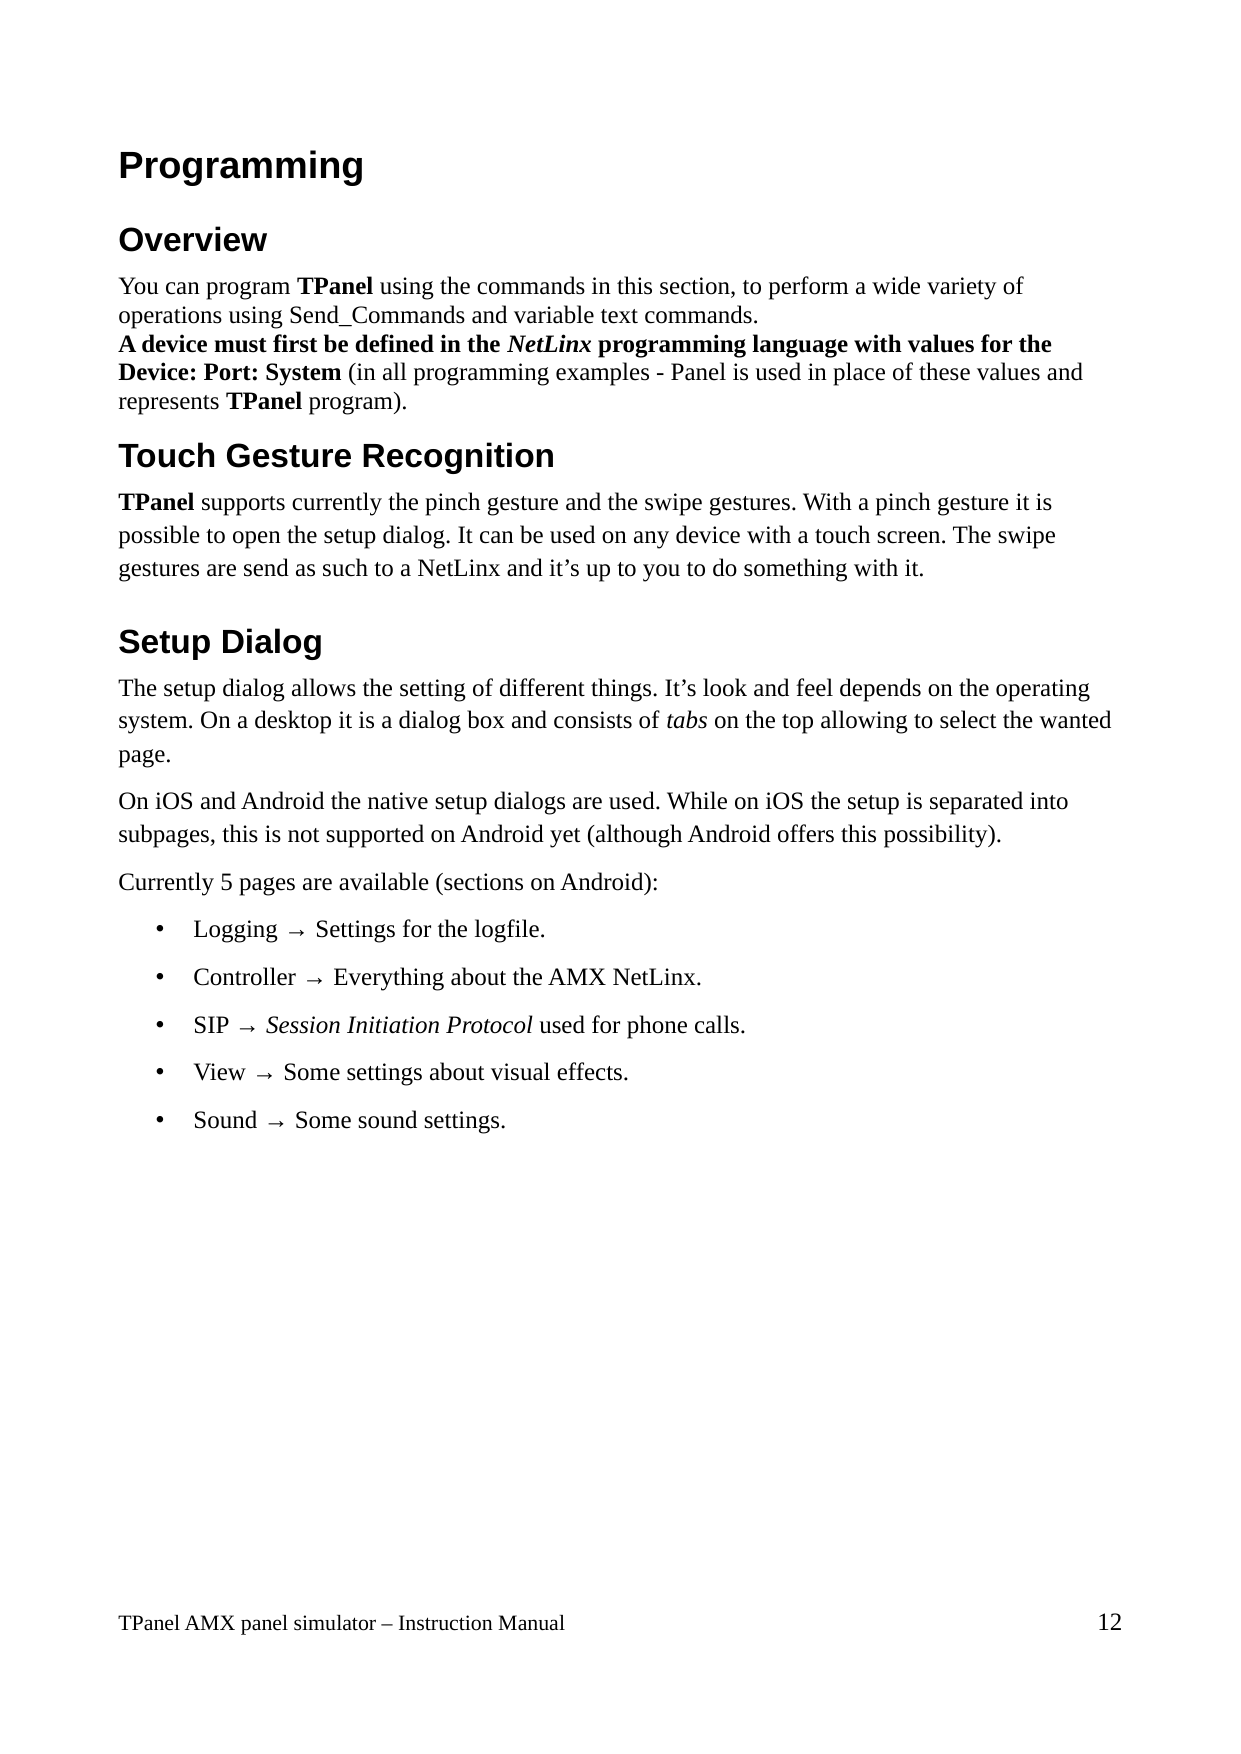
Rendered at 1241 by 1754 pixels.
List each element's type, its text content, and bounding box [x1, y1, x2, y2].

text The setup dialog allows the setting of different things. It’s look and feel depends on the operating system. On a desktop it is a dialog box and consists of tabs on the top allowing to select the wanted page. [118, 673, 1122, 767]
subtitle Touch Gesture Recognition [118, 436, 1122, 474]
text You can program TPanel using the commands in this section, to perform a wide variety of operations using Send_Commands and variable text commands. [118, 271, 1122, 329]
list Sound → Some sound settings. [156, 1105, 1122, 1134]
subtitle Setup Dialog [118, 621, 1122, 660]
text A device must first be defined in the NetLinx programming language with values for the Device: Port: System (in all programming examples - Panel is used in place of these values and represents TPanel program). [118, 329, 1122, 415]
text On iOS and Android the native setup dialogs are used. While on iOS the setup is separated into subpages, this is not supported on Android yet (although Android offers this possibility). [118, 786, 1122, 848]
subtitle Overview [118, 220, 1122, 259]
text Currently 5 pages are available (sections on Android): [118, 867, 1122, 896]
list SIP → Session Initiation Protocol used for phone calls. [156, 1010, 1122, 1038]
text TPanel supports currently the pinch gesture and the swipe gestures. With a pinch gesture it is possible to open the setup dialog. It can be used on any device with a touch screen. The swipe gestures are send as such to a NetLinx and it’s up to you to do something with it. [118, 487, 1122, 582]
list Controller → Everything about the AMX NetLinx. [156, 962, 1122, 991]
subtitle Programming [118, 143, 1122, 187]
list Logging → Settings for the logfile. [156, 914, 1122, 943]
list View → Some settings about visual effects. [156, 1057, 1122, 1086]
